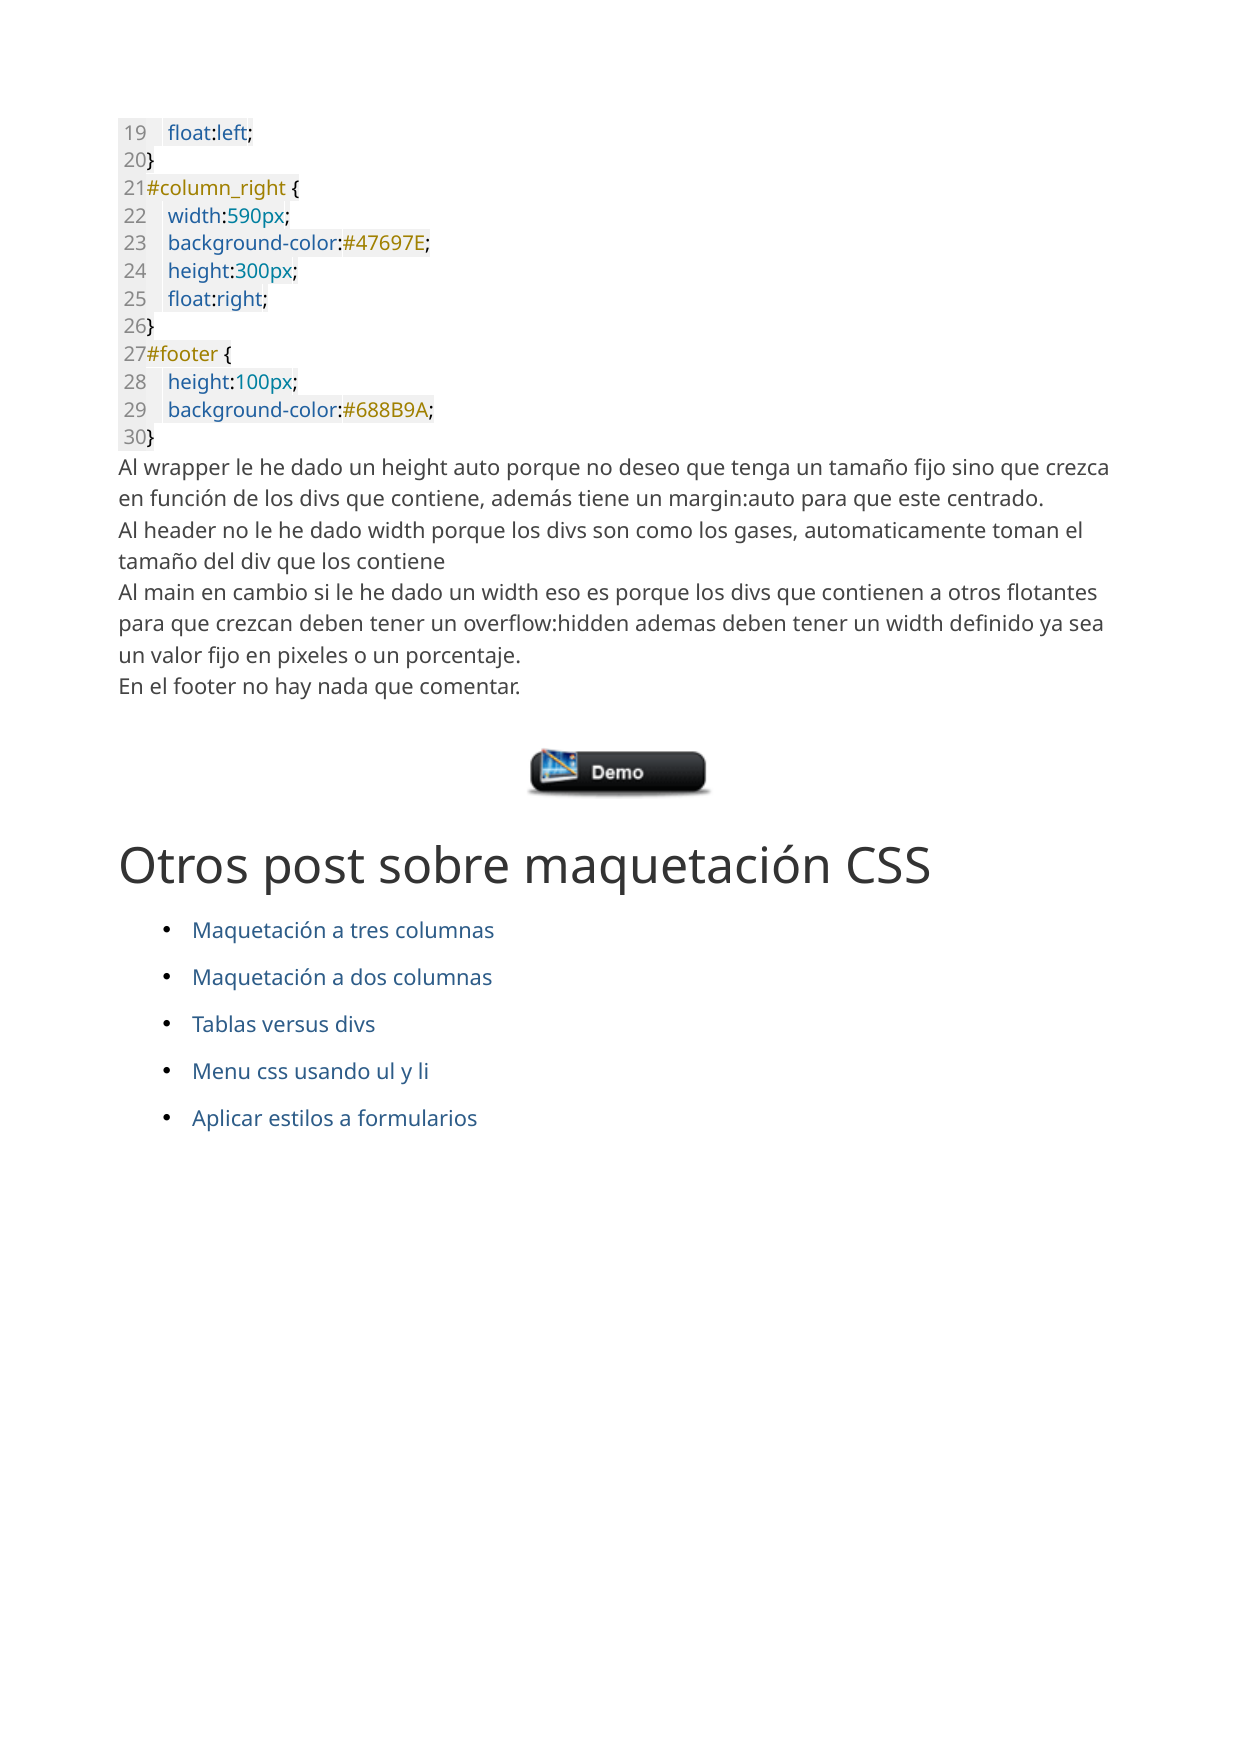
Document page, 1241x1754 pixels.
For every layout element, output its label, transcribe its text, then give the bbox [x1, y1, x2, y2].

picture [526, 747, 714, 799]
list Tablas versus divs [162, 1008, 1122, 1039]
list Maquetación a tres columnas [162, 914, 1122, 945]
table_header float:left; } #column_right { width:590px; background-color:#47697E; height:300px; float:right; } #footer { height:100px; background-color:#688B9A; } [146, 118, 507, 451]
text Al wrapper le he dado un height auto porque no deseo que tenga un tamaño fijo sino que crezca en función de los divs que contiene, además tiene un margin:auto para que este centrado. Al header no le he dado width porque los divs son como los gases, automaticamente toman el tamaño del div que los contiene Al main en cambio si le he dado un width eso es porque los divs que contienen a otros flotantes para que crezcan deben tener un overflow:hidden ademas deben tener un width definido ya sea un valor fijo en pixeles o un porcentaje. En el footer no hay nada que comentar. [118, 451, 1122, 701]
list Maquetación a dos columnas [162, 961, 1122, 992]
list Menu css usando ul y li [162, 1055, 1122, 1086]
subtitle Otros post sobre maquetación CSS [118, 830, 1122, 898]
table_header 19 20 21 22 23 24 25 26 27 28 29 30 [118, 118, 146, 451]
list Aplicar estilos a formularios [162, 1102, 1122, 1133]
